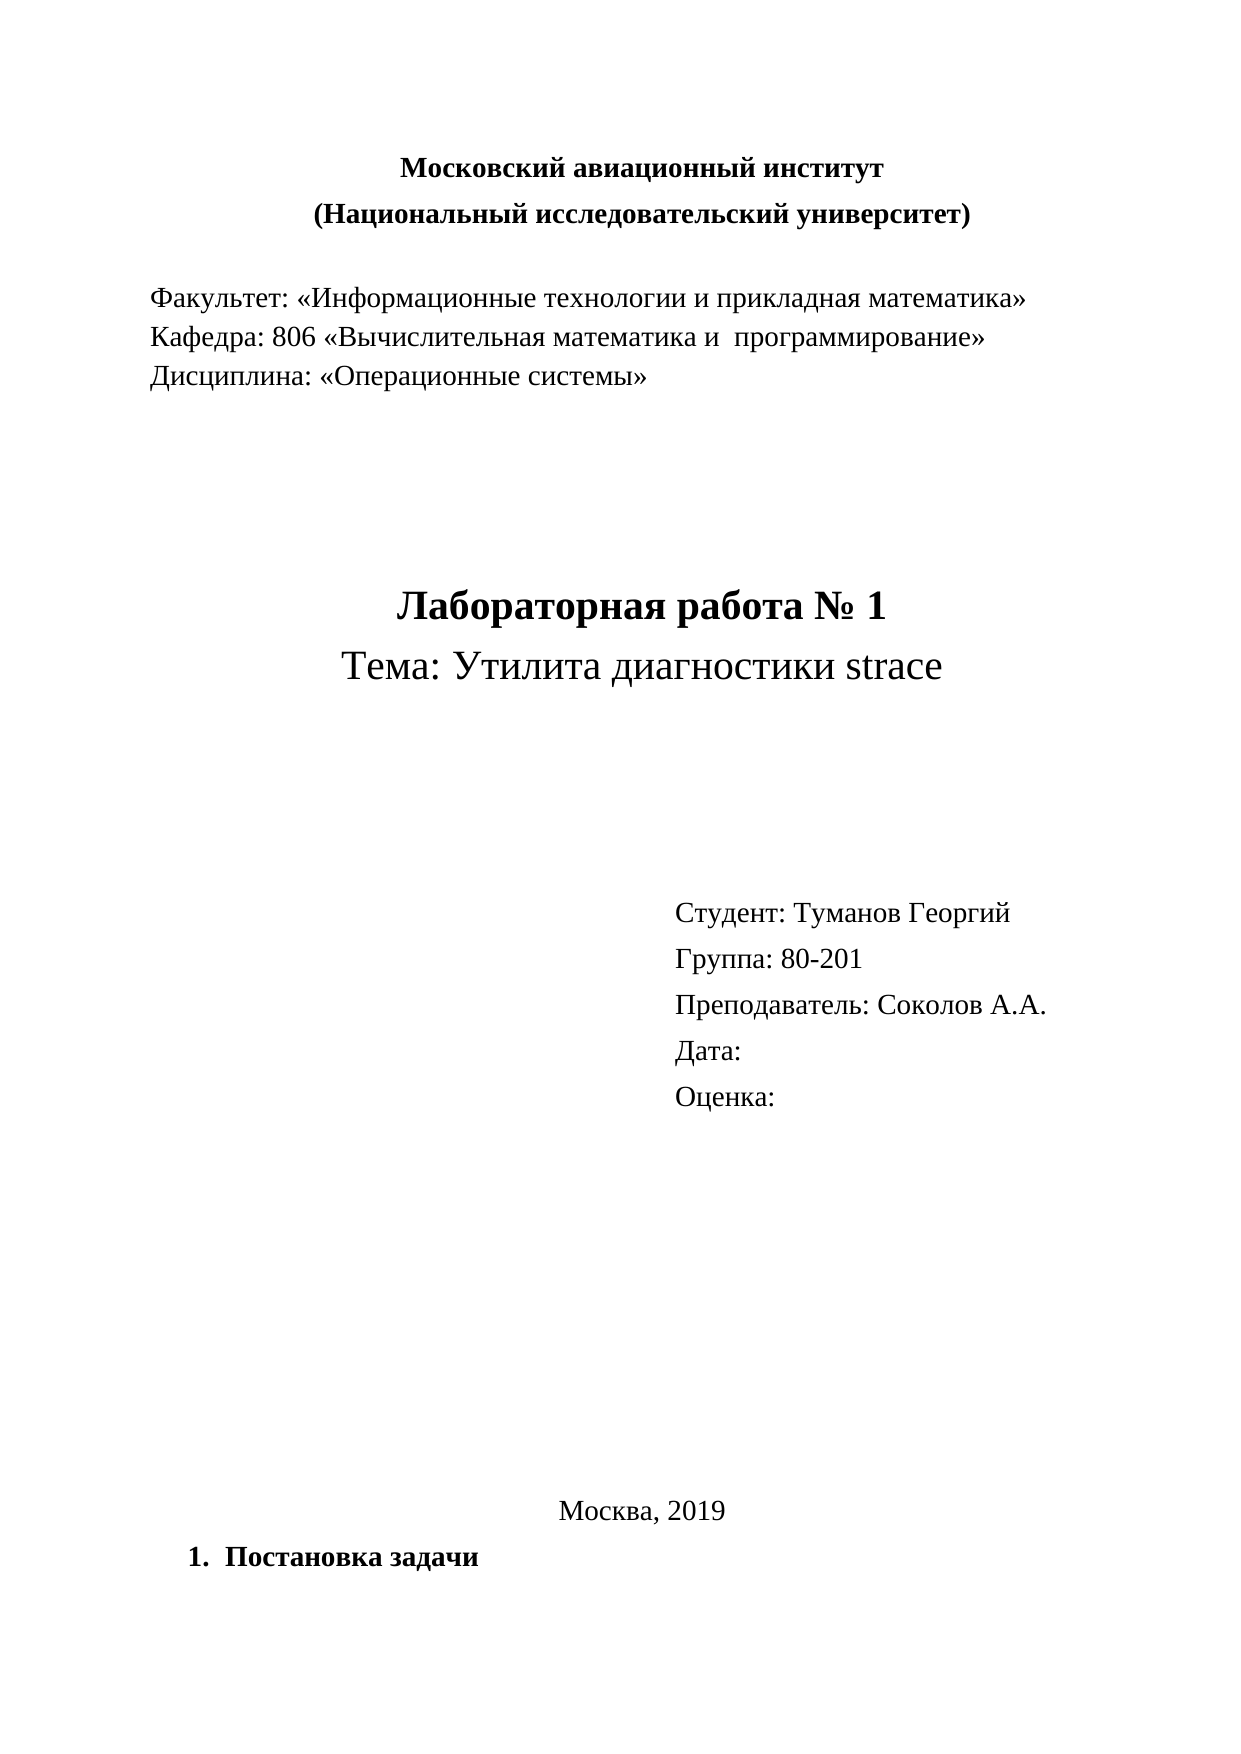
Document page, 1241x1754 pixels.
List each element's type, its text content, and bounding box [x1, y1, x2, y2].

text Дисциплина: «Операционные системы» [150, 358, 1090, 391]
text Москва, 2019 [150, 1493, 1090, 1527]
text Московский авиационный институт [150, 150, 1090, 183]
text Лабораторная работа № 1 [150, 580, 1090, 628]
text Оценка: [667, 1079, 1090, 1113]
text Кафедра: 806 «Вычислительная математика и программирование» [150, 319, 1090, 353]
list Постановка задачи [187, 1539, 1090, 1573]
text Факультет: «Информационные технологии и прикладная математика» [150, 281, 1090, 314]
text Преподаватель: Соколов А.А. [667, 987, 1090, 1021]
text (Национальный исследовательский университет) [150, 196, 1090, 229]
text Дата: [667, 1033, 1090, 1067]
text Тема: Утилита диагностики strace [150, 641, 1090, 689]
text Студент: Туманов Георгий [667, 895, 1090, 928]
text Группа: 80-201 [667, 941, 1090, 974]
